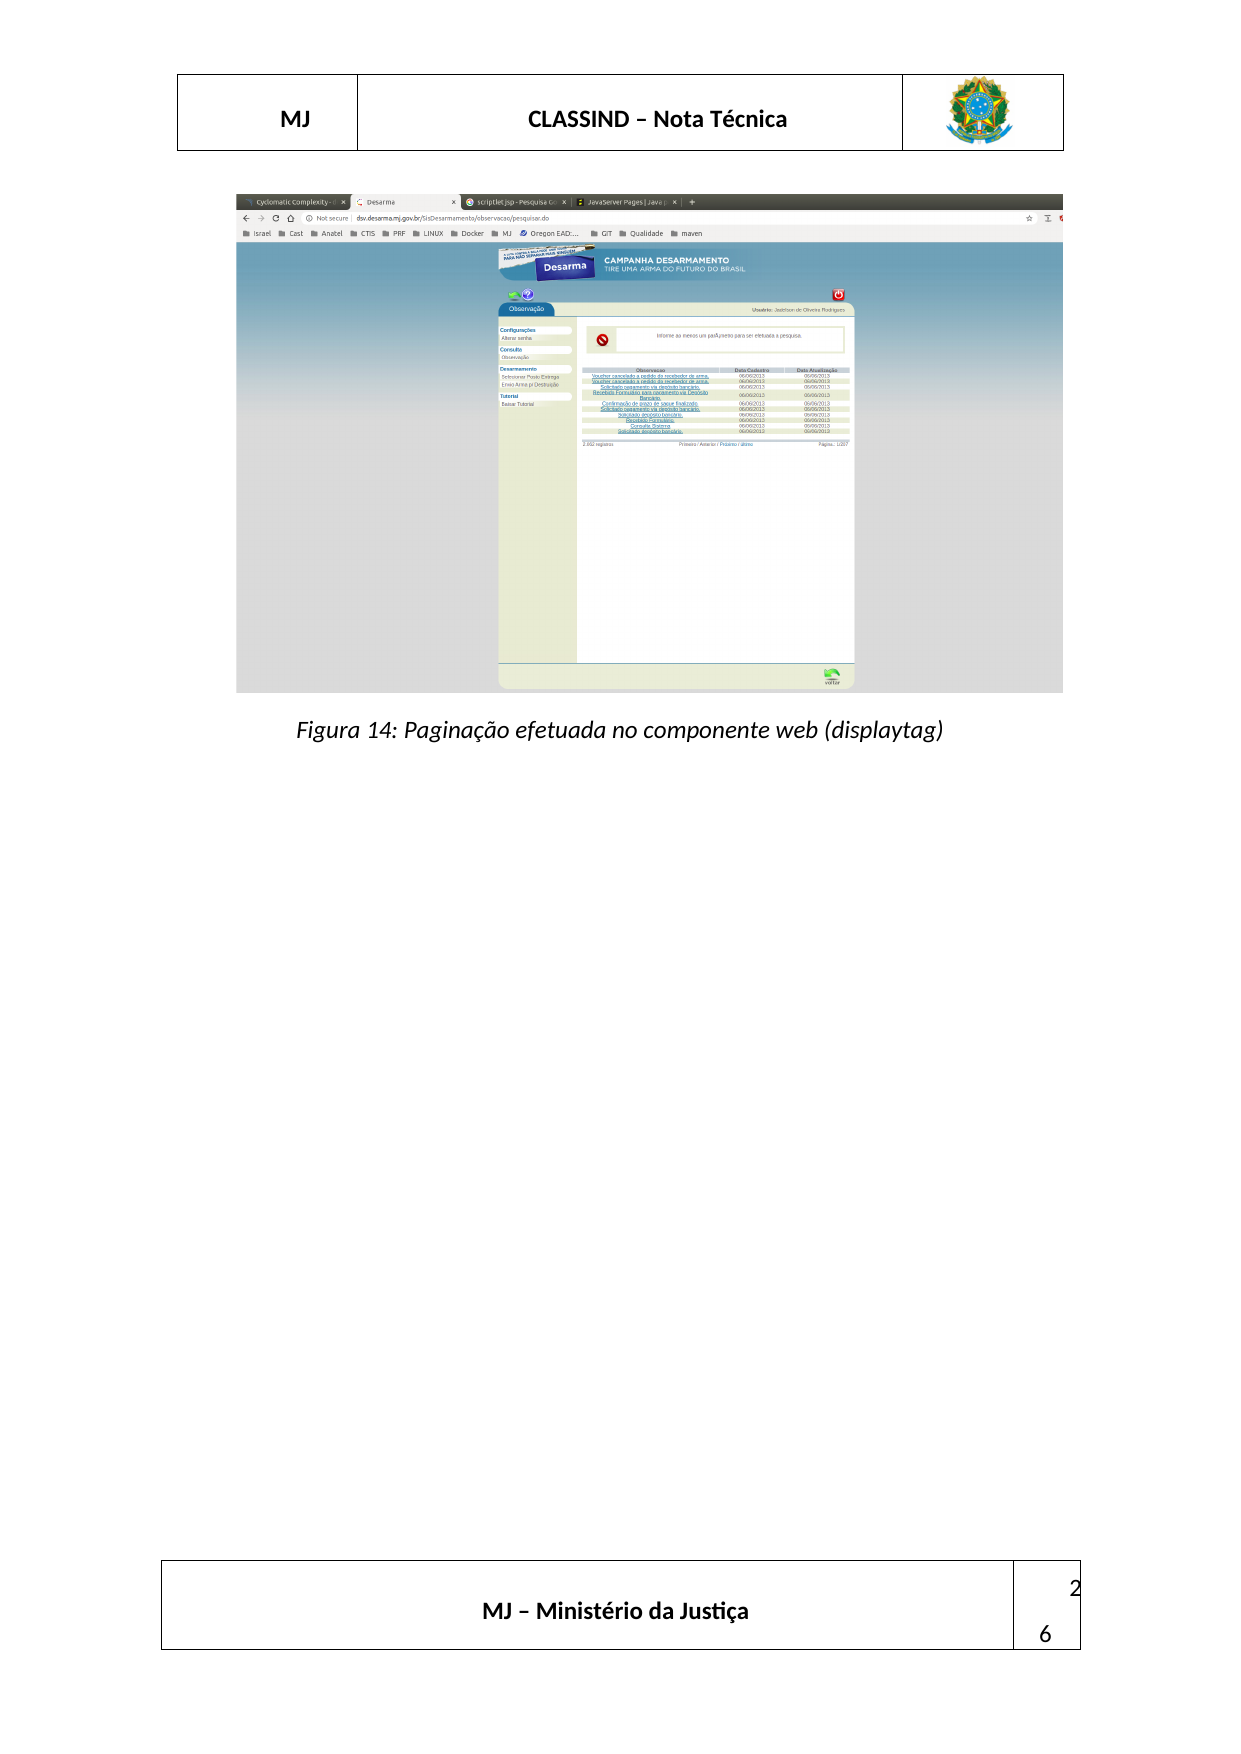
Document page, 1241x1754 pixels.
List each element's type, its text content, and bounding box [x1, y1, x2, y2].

text Figura 14: Paginação efetuada no componente web (displaytag) [177, 194, 1063, 744]
picture [944, 75, 1020, 149]
picture [236, 194, 1063, 693]
